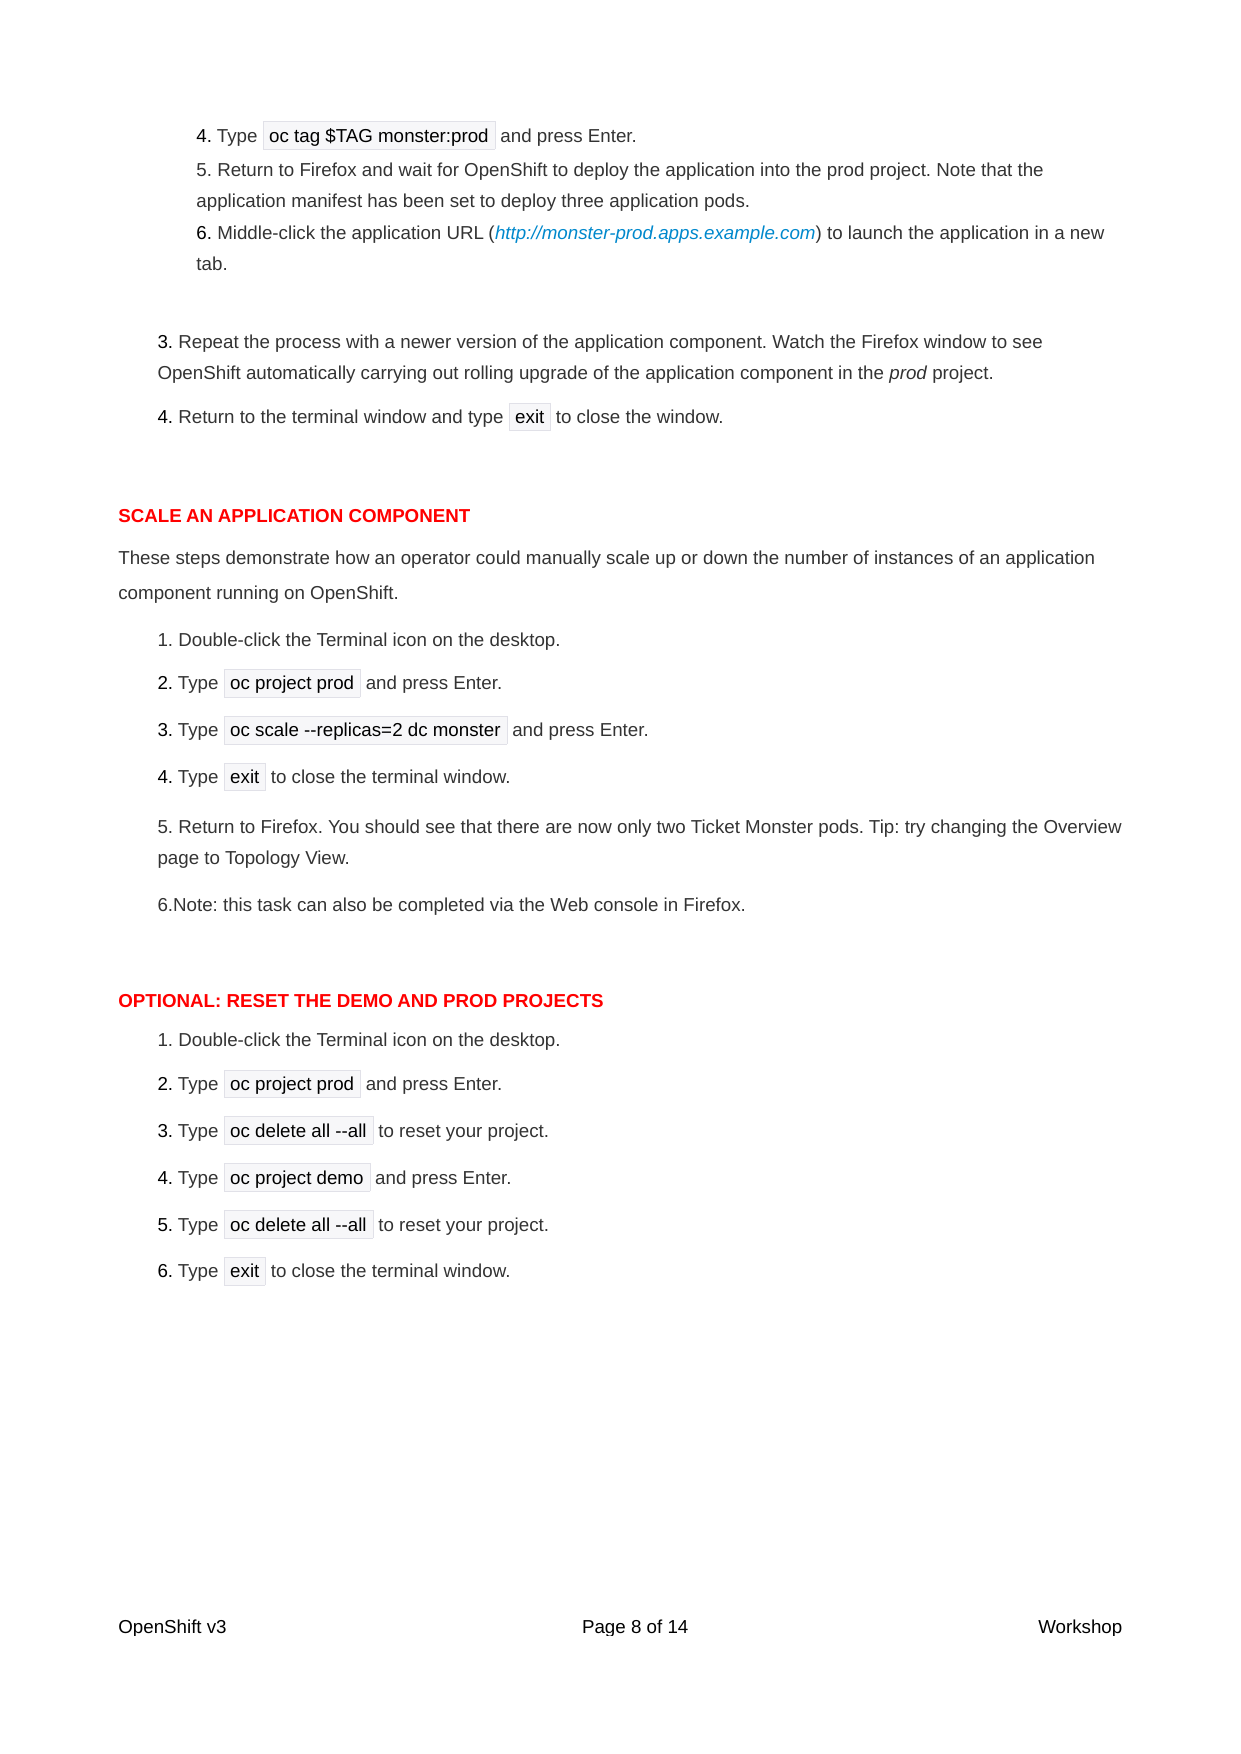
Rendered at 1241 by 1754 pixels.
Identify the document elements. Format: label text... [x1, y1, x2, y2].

text Scale an application component [118, 505, 1122, 527]
list Type oc delete all --all to reset your project. [118, 1113, 1122, 1144]
list Double-click the Terminal icon on the desktop. [118, 619, 1122, 650]
list Type oc project demo and press Enter. [118, 1160, 1122, 1191]
list Type oc delete all --all to reset your project. [118, 1207, 1122, 1238]
list Repeat the process with a newer version of the application component. Watch the Firefox window to see OpenShift automatically carrying out rolling upgrade of the application component in the prod project. [118, 321, 1122, 384]
list Return to Firefox. You should see that there are now only two Ticket Monster pods. Tip: try changing the Overview page to Topology View. [118, 806, 1122, 869]
list Double-click the Terminal icon on the desktop. [118, 1019, 1122, 1051]
list Type oc tag $TAG monster:prod and press Enter. [118, 118, 1122, 149]
list Type oc scale --replicas=2 dc monster and press Enter. [118, 712, 1122, 744]
text Optional: Reset the demo and prod projects [118, 990, 1122, 1012]
list Middle-click the application URL (http://monster-prod.apps.example.com) to launch the application in a new tab. [118, 212, 1122, 274]
list Note: this task can also be completed via the Web console in Firefox. [118, 884, 1122, 916]
list Return to Firefox and wait for OpenShift to deploy the application into the prod project. Note that the application manifest has been set to deploy three application pods. [118, 149, 1122, 212]
list Type exit to close the terminal window. [118, 759, 1122, 791]
list Return to the terminal window and type exit to close the window. [118, 399, 1122, 431]
list Type oc project prod and press Enter. [118, 666, 1122, 697]
text These steps demonstrate how an operator could manually scale up or down the number of instances of an application component running on OpenShift. [118, 534, 1122, 603]
list Type exit to close the terminal window. [118, 1254, 1122, 1285]
list Type oc project prod and press Enter. [118, 1066, 1122, 1097]
